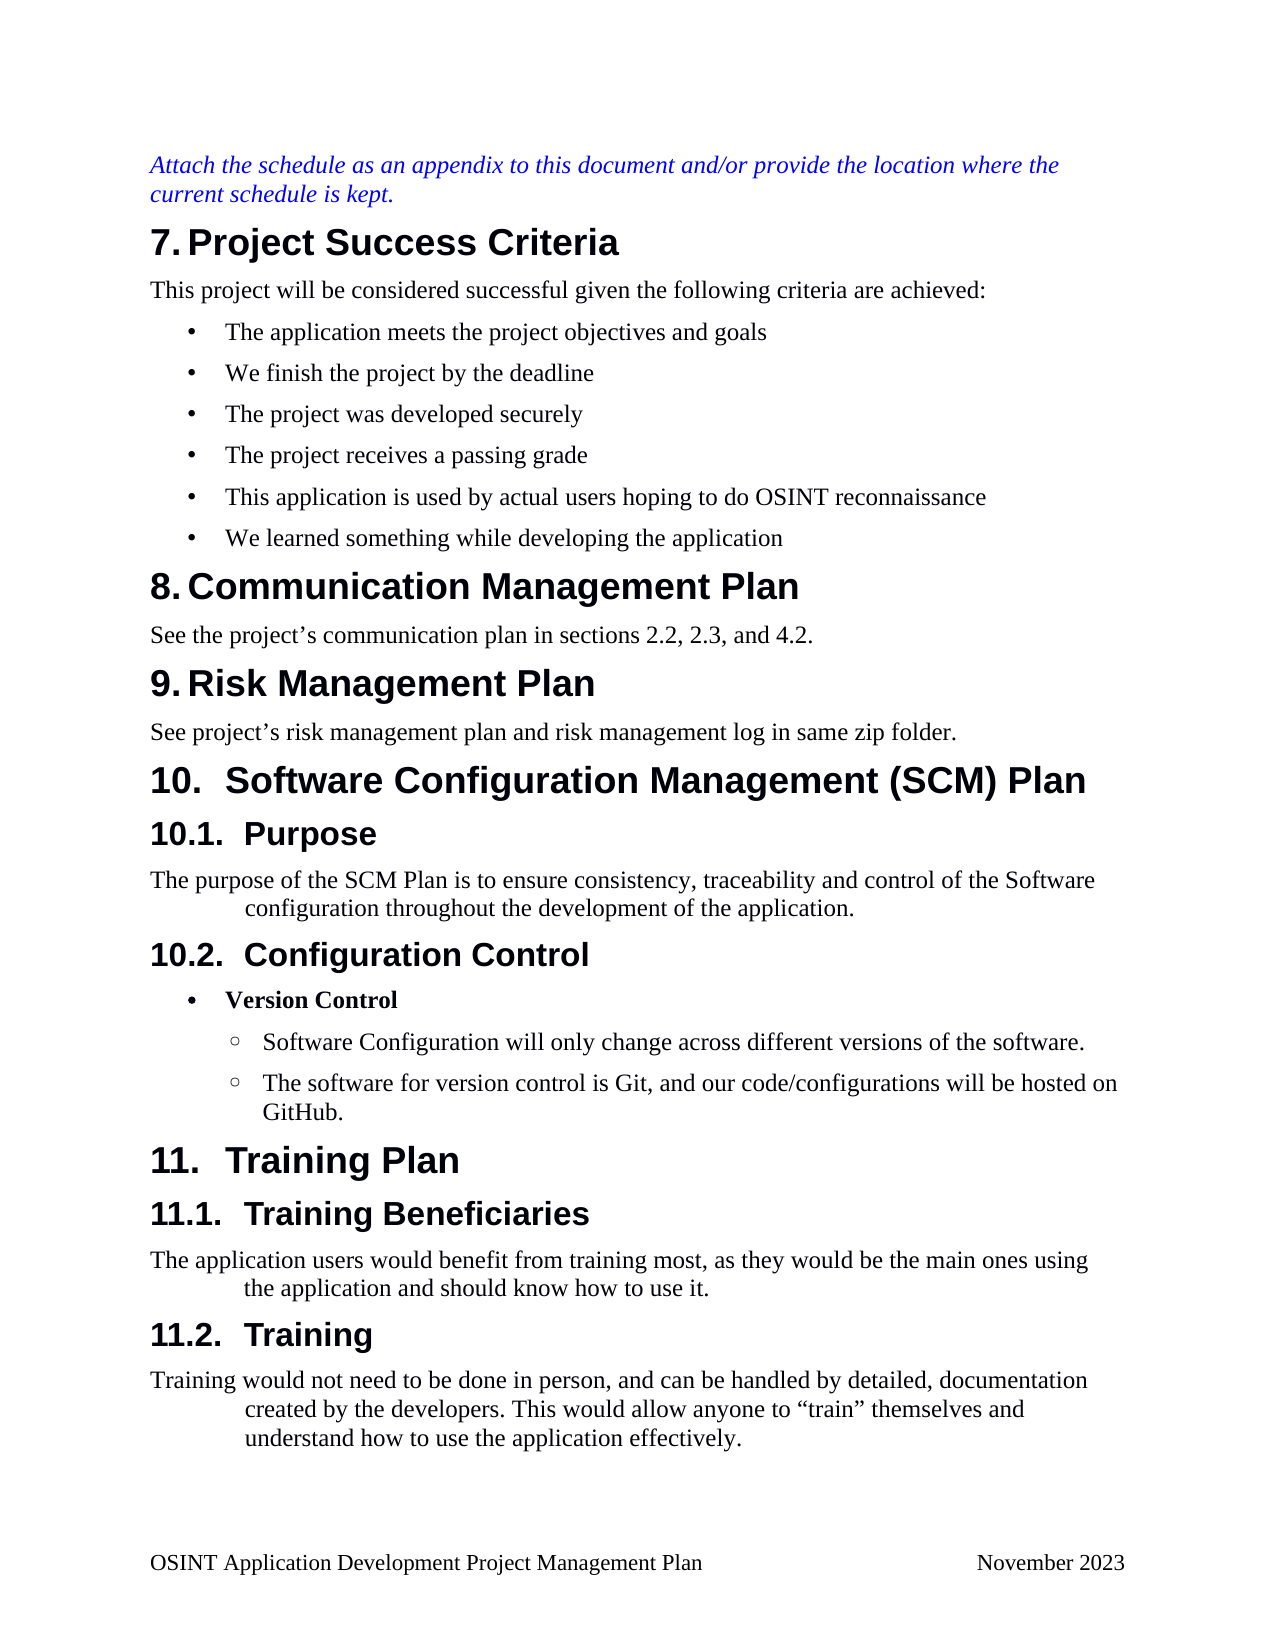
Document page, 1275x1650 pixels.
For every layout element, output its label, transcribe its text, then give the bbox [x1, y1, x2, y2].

list The application meets the project objectives and goals [187, 317, 1125, 346]
text See project’s risk management plan and risk management log in same zip folder. [150, 717, 1125, 746]
subtitle Risk Management Plan [150, 661, 1125, 704]
subtitle Purpose [150, 814, 1125, 852]
list This application is used by actual users hoping to do OSINT reconnaissance [187, 482, 1125, 511]
subtitle Project Success Criteria [150, 220, 1125, 263]
text See the project’s communication plan in sections 2.2, 2.3, and 4.2. [150, 620, 1125, 649]
list Version Control [187, 986, 1125, 1014]
text Attach the schedule as an appendix to this document and/or provide the location where the current schedule is kept. [150, 150, 1125, 207]
subtitle Communication Management Plan [150, 564, 1125, 607]
list The software for version control is Git, and our code/configurations will be hosted on GitHub. [225, 1068, 1125, 1126]
text The purpose of the SCM Plan is to ensure consistency, traceability and control of the Software configuration throughout the development of the application. [150, 865, 1125, 922]
list The project was developed securely [187, 399, 1125, 428]
subtitle Configuration Control [150, 935, 1125, 973]
subtitle Software Configuration Management (SCM) Plan [150, 758, 1125, 801]
text This project will be considered successful given the following criteria are achieved: [150, 276, 1125, 304]
list We finish the project by the deadline [187, 358, 1125, 387]
list The project receives a passing grade [187, 441, 1125, 469]
subtitle Training Beneficiaries [150, 1194, 1125, 1232]
text The application users would benefit from training most, as they would be the main ones using the application and should know how to use it. [150, 1245, 1125, 1302]
subtitle Training [150, 1315, 1125, 1353]
text Training would not need to be done in person, and can be handled by detailed, documentation created by the developers. This would allow anyone to “train” themselves and understand how to use the application effectively. [150, 1366, 1125, 1452]
list We learned something while developing the application [187, 523, 1125, 552]
list Software Configuration will only change across different versions of the software. [225, 1027, 1125, 1056]
subtitle Training Plan [150, 1138, 1125, 1181]
